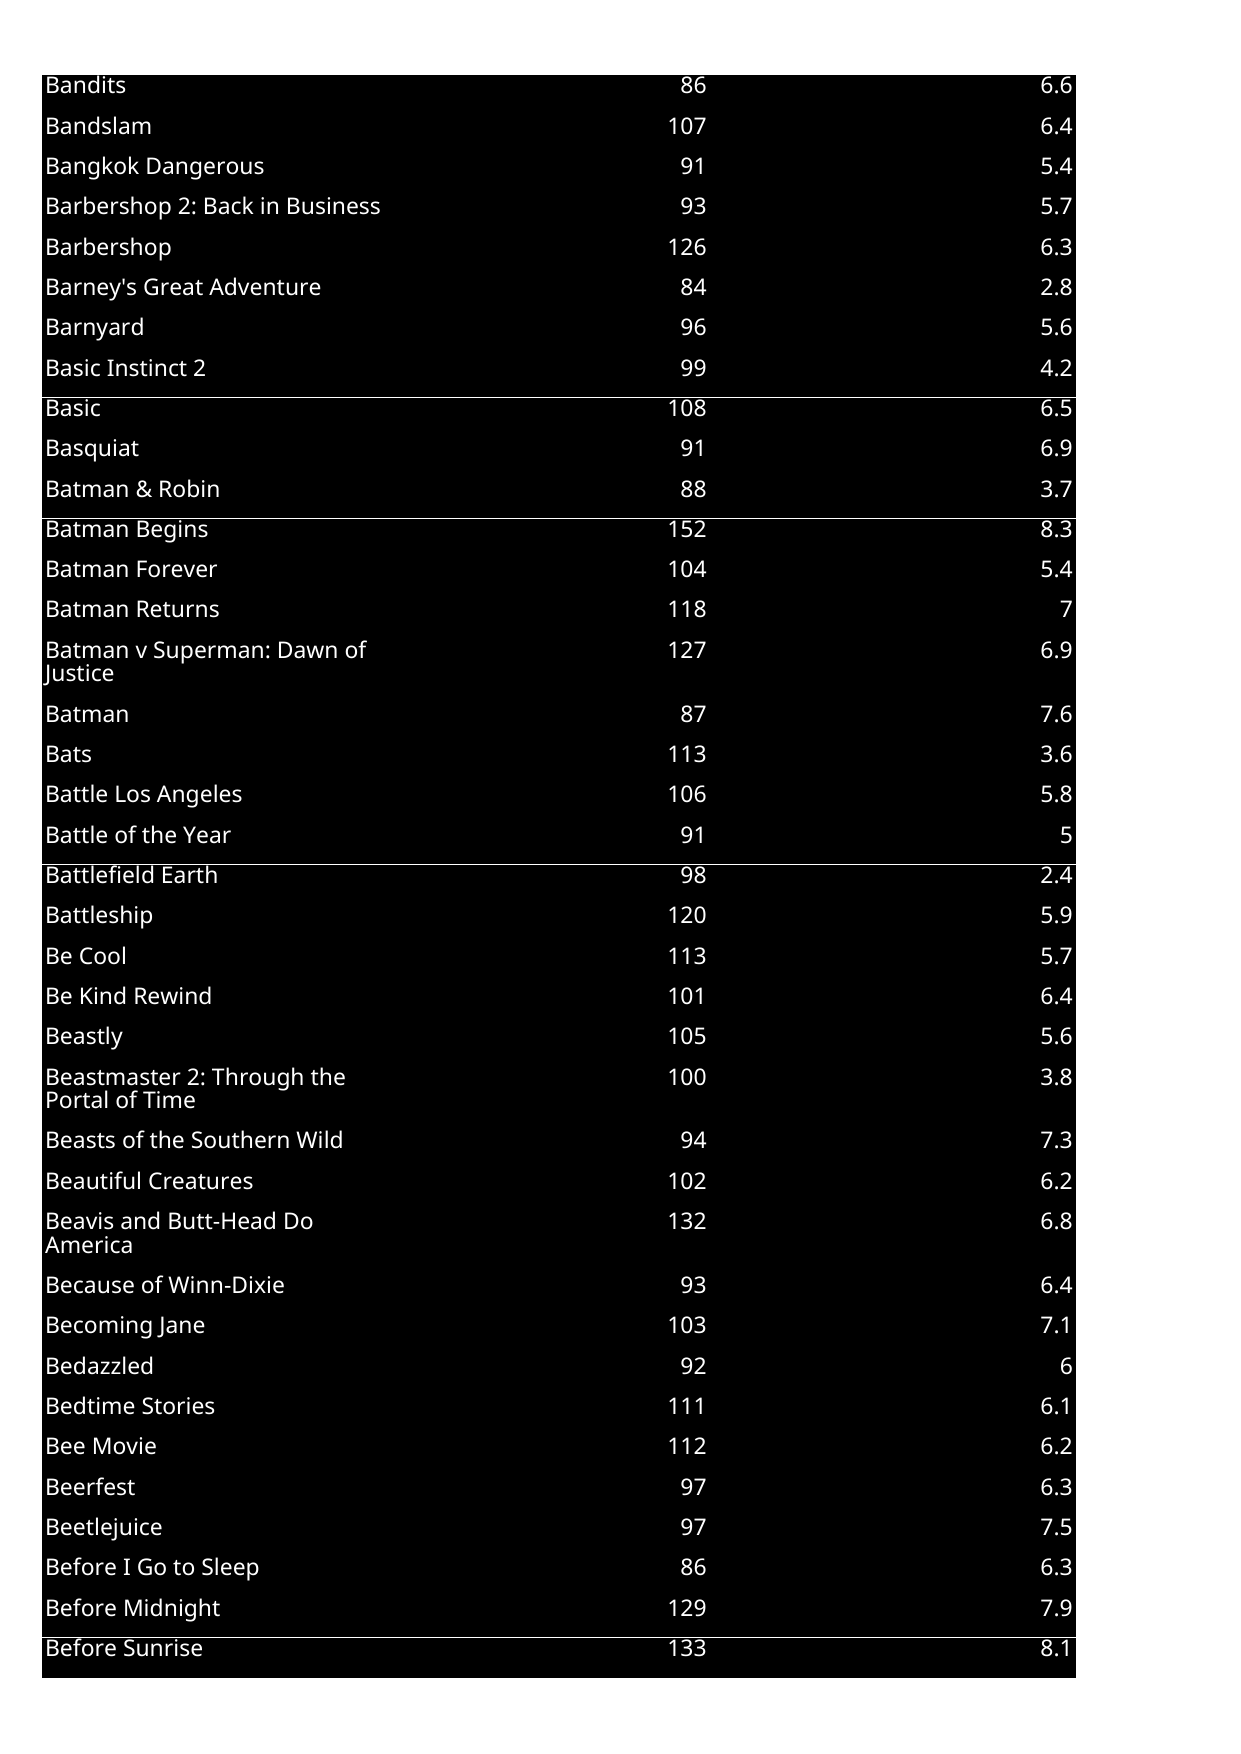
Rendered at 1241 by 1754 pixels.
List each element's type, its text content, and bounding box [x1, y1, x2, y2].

table_cell Basic Instinct 2 [42, 357, 391, 397]
table_cell Battleship [42, 905, 391, 945]
table_cell 107 [391, 115, 709, 156]
table_cell Beastmaster 2: Through the Portal of Time [42, 1066, 391, 1130]
table_cell 8.1 [709, 1638, 1076, 1678]
table_cell 5.8 [709, 784, 1076, 824]
table_cell 5.4 [709, 559, 1076, 599]
table_cell 127 [391, 639, 709, 703]
table_cell 6.3 [709, 236, 1076, 277]
table_cell 6.3 [709, 1557, 1076, 1597]
table_cell 7.6 [709, 703, 1076, 744]
table_cell Barnyard [42, 317, 391, 357]
table_cell Batman Forever [42, 559, 391, 599]
table_cell 120 [391, 905, 709, 945]
table_cell 2.8 [709, 277, 1076, 317]
table_cell 86 [391, 1557, 709, 1597]
table_cell Beetlejuice [42, 1517, 391, 1557]
table_cell 3.7 [709, 478, 1076, 518]
table_cell 91 [391, 156, 709, 196]
table_cell Batman Begins [42, 519, 391, 559]
table_cell 8.3 [709, 519, 1076, 559]
table_cell 6.5 [709, 398, 1076, 438]
table_cell 133 [391, 1638, 709, 1678]
table_cell Beautiful Creatures [42, 1170, 391, 1211]
table_cell 106 [391, 784, 709, 824]
table_cell Bats [42, 744, 391, 784]
table_cell 5.4 [709, 156, 1076, 196]
table_cell 6.3 [709, 1476, 1076, 1517]
table_cell Bandslam [42, 115, 391, 156]
table_cell 7 [709, 599, 1076, 639]
table_cell 6.8 [709, 1211, 1076, 1275]
table_cell 103 [391, 1315, 709, 1355]
table_cell Batman [42, 703, 391, 744]
table_cell Battlefield Earth [42, 865, 391, 905]
table_cell 5.7 [709, 196, 1076, 236]
table_cell 113 [391, 744, 709, 784]
table_cell 84 [391, 277, 709, 317]
table_cell Becoming Jane [42, 1315, 391, 1355]
table_cell 7.5 [709, 1517, 1076, 1557]
table_cell 87 [391, 703, 709, 744]
table_cell 129 [391, 1597, 709, 1637]
table_cell Beerfest [42, 1476, 391, 1517]
table_cell 7.9 [709, 1597, 1076, 1637]
table_cell 111 [391, 1396, 709, 1436]
table_cell Bedazzled [42, 1355, 391, 1396]
table_cell Bandits [42, 75, 391, 115]
table_cell 112 [391, 1436, 709, 1476]
table_cell Before Midnight [42, 1597, 391, 1637]
table_cell Batman & Robin [42, 478, 391, 518]
table_cell Beavis and Butt-Head Do America [42, 1211, 391, 1275]
table_cell 5.9 [709, 905, 1076, 945]
table_cell 132 [391, 1211, 709, 1275]
table_cell Barney's Great Adventure [42, 277, 391, 317]
table_cell 3.8 [709, 1066, 1076, 1130]
table_cell 5 [709, 824, 1076, 864]
table_cell 91 [391, 438, 709, 478]
table_cell 5.6 [709, 1026, 1076, 1066]
table_cell 6.4 [709, 986, 1076, 1026]
table_cell 6.4 [709, 115, 1076, 156]
table_cell 3.6 [709, 744, 1076, 784]
table_cell Before I Go to Sleep [42, 1557, 391, 1597]
table_cell Basic [42, 398, 391, 438]
table_cell Battle of the Year [42, 824, 391, 864]
table_cell 6.9 [709, 438, 1076, 478]
table_cell Be Cool [42, 945, 391, 986]
table_cell Be Kind Rewind [42, 986, 391, 1026]
table_cell 126 [391, 236, 709, 277]
table_cell 152 [391, 519, 709, 559]
table_cell 86 [391, 75, 709, 115]
table_cell 105 [391, 1026, 709, 1066]
table_cell Barbershop 2: Back in Business [42, 196, 391, 236]
table_cell Beasts of the Southern Wild [42, 1130, 391, 1170]
table_cell 99 [391, 357, 709, 397]
table_cell 4.2 [709, 357, 1076, 397]
table_cell 5.6 [709, 317, 1076, 357]
table_cell Batman Returns [42, 599, 391, 639]
table_cell 7.3 [709, 1130, 1076, 1170]
table_cell 92 [391, 1355, 709, 1396]
table_cell 101 [391, 986, 709, 1026]
table_cell 118 [391, 599, 709, 639]
table_cell 97 [391, 1476, 709, 1517]
table_cell Beastly [42, 1026, 391, 1066]
table_cell 88 [391, 478, 709, 518]
table_cell 104 [391, 559, 709, 599]
table_cell 91 [391, 824, 709, 864]
table_cell 93 [391, 196, 709, 236]
table_cell 6.9 [709, 639, 1076, 703]
table_cell 5.7 [709, 945, 1076, 986]
table_cell 6.1 [709, 1396, 1076, 1436]
table_cell 6.2 [709, 1436, 1076, 1476]
table_cell 97 [391, 1517, 709, 1557]
table_cell Before Sunrise [42, 1638, 391, 1678]
table_cell 93 [391, 1275, 709, 1315]
table_cell Because of Winn-Dixie [42, 1275, 391, 1315]
table_cell 6.4 [709, 1275, 1076, 1315]
table_cell 113 [391, 945, 709, 986]
table_cell 108 [391, 398, 709, 438]
table_cell 2.4 [709, 865, 1076, 905]
table_cell Bedtime Stories [42, 1396, 391, 1436]
table_cell Bee Movie [42, 1436, 391, 1476]
table_cell Batman v Superman: Dawn of Justice [42, 639, 391, 703]
table_cell 6.6 [709, 75, 1076, 115]
table_cell 6 [709, 1355, 1076, 1396]
table_cell Basquiat [42, 438, 391, 478]
table_cell Battle Los Angeles [42, 784, 391, 824]
table_cell Bangkok Dangerous [42, 156, 391, 196]
table_cell 100 [391, 1066, 709, 1130]
table_cell 7.1 [709, 1315, 1076, 1355]
table_cell 6.2 [709, 1170, 1076, 1211]
table_cell Barbershop [42, 236, 391, 277]
table_cell 94 [391, 1130, 709, 1170]
table_cell 96 [391, 317, 709, 357]
table_cell 102 [391, 1170, 709, 1211]
table_cell 98 [391, 865, 709, 905]
